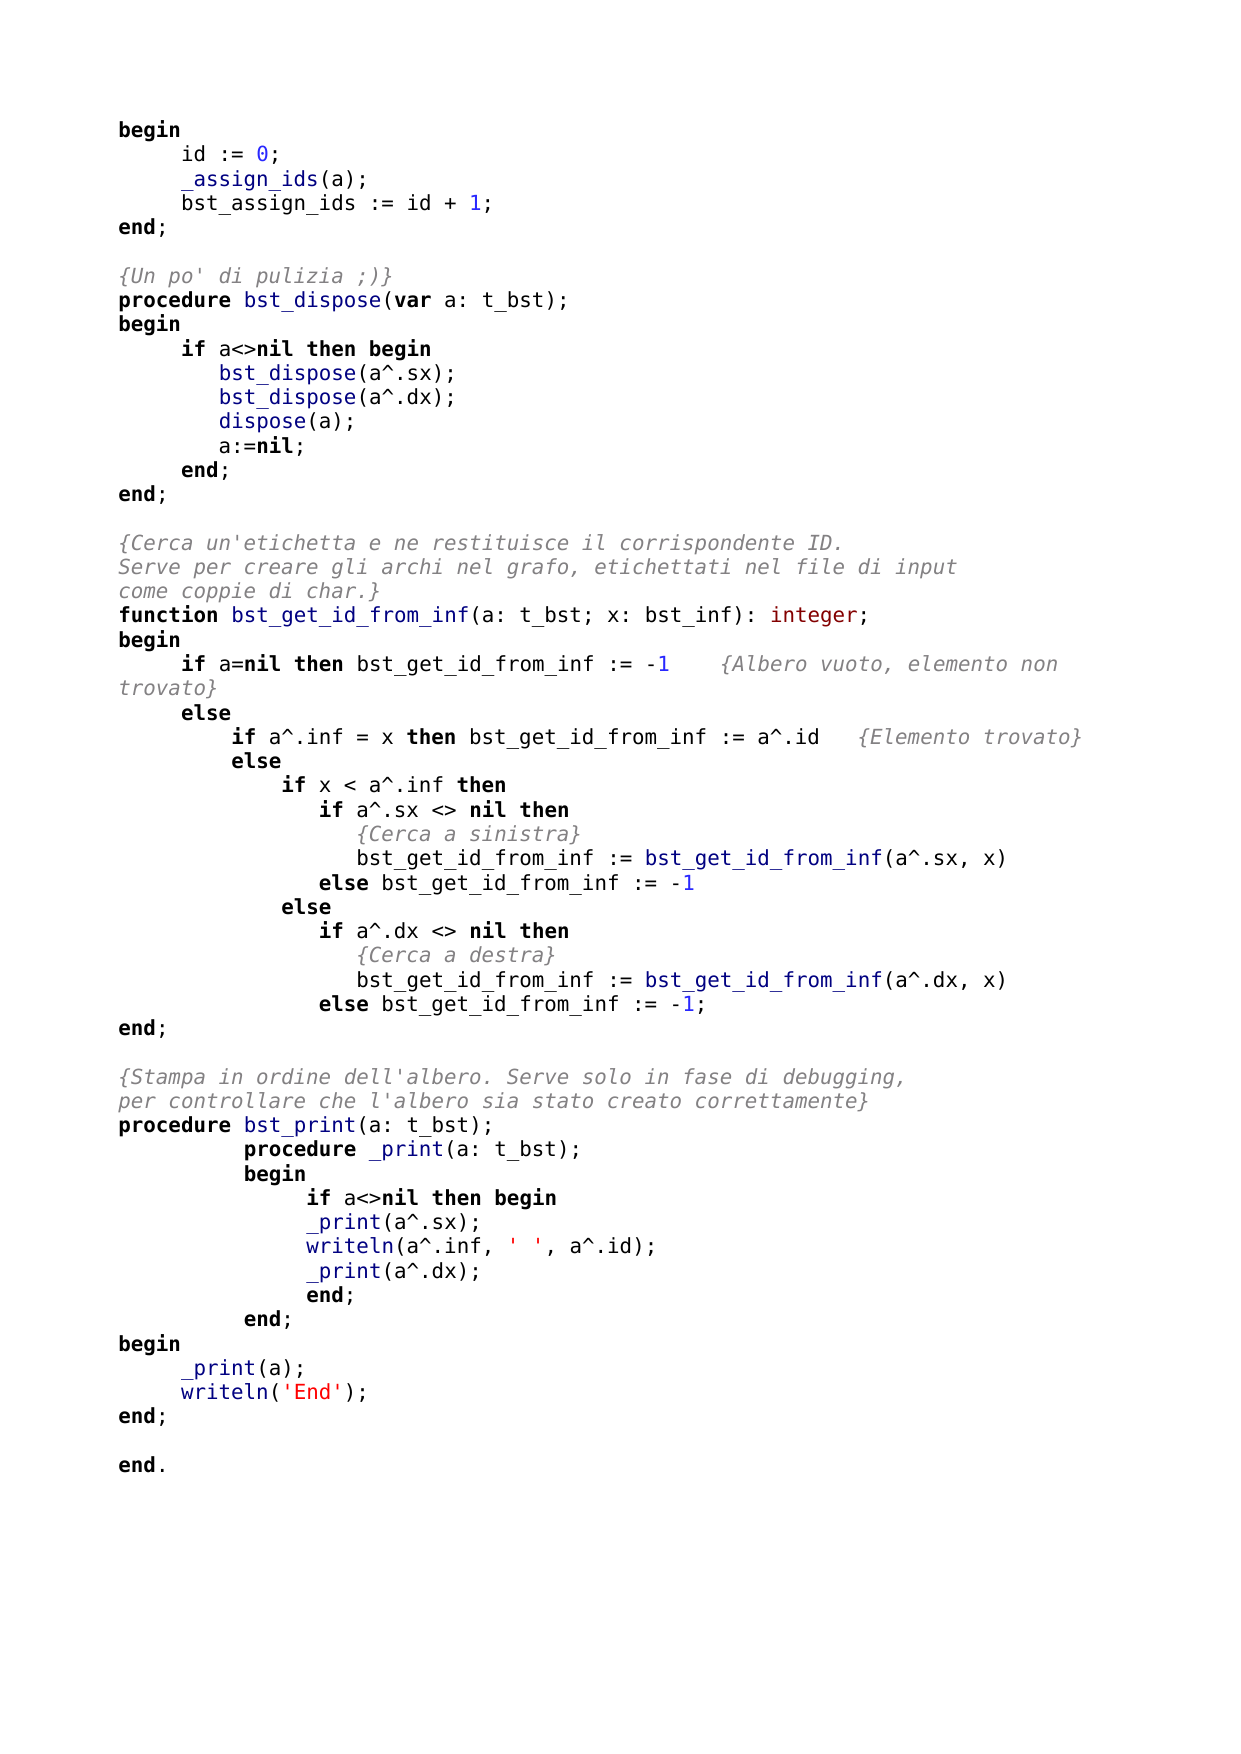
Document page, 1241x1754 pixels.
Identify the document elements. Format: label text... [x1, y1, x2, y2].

text else [118, 701, 1122, 725]
text bst_dispose(a^.sx); [118, 361, 1122, 385]
text _print(a); [118, 1356, 1122, 1380]
text _assign_ids(a); [118, 167, 1122, 191]
text {Cerca a sinistra} [118, 822, 1122, 846]
text id := 0; [118, 142, 1122, 167]
text else [118, 749, 1122, 773]
text begin [118, 312, 1122, 337]
text if a<>nil then begin [118, 337, 1122, 361]
text writeln('End'); [118, 1380, 1122, 1404]
text procedure bst_dispose(var a: t_bst); [118, 288, 1122, 312]
text end; [118, 482, 1122, 506]
text bst_get_id_from_inf := bst_get_id_from_inf(a^.sx, x) [118, 846, 1122, 871]
text {Un po' di pulizia ;)} [118, 264, 1122, 288]
text a:=nil; [118, 434, 1122, 458]
text end. [118, 1453, 1122, 1477]
text {Stampa in ordine dell'albero. Serve solo in fase di debugging, [118, 1065, 1122, 1089]
text end; [118, 1307, 1122, 1332]
text bst_assign_ids := id + 1; [118, 191, 1122, 215]
text end; [118, 1404, 1122, 1429]
text if a^.dx <> nil then [118, 919, 1122, 943]
text else bst_get_id_from_inf := -1; [118, 992, 1122, 1016]
text procedure bst_print(a: t_bst); [118, 1113, 1122, 1137]
text come coppie di char.} [118, 579, 1122, 603]
text _print(a^.dx); [118, 1259, 1122, 1283]
text {Cerca un'etichetta e ne restituisce il corrispondente ID. [118, 531, 1122, 555]
text begin [118, 118, 1122, 142]
text per controllare che l'albero sia stato creato correttamente} [118, 1089, 1122, 1113]
text if a<>nil then begin [118, 1186, 1122, 1210]
text _print(a^.sx); [118, 1210, 1122, 1234]
text if a=nil then bst_get_id_from_inf := -1 {Albero vuoto, elemento non trovato} [118, 652, 1122, 701]
text function bst_get_id_from_inf(a: t_bst; x: bst_inf): integer; [118, 603, 1122, 628]
text if a^.inf = x then bst_get_id_from_inf := a^.id {Elemento trovato} [118, 725, 1122, 749]
text {Cerca a destra} [118, 943, 1122, 968]
text Serve per creare gli archi nel grafo, etichettati nel file di input [118, 555, 1122, 579]
text end; [118, 1283, 1122, 1307]
text procedure _print(a: t_bst); [118, 1137, 1122, 1162]
text if x < a^.inf then [118, 773, 1122, 798]
text writeln(a^.inf, ' ', a^.id); [118, 1234, 1122, 1259]
text if a^.sx <> nil then [118, 798, 1122, 822]
text dispose(a); [118, 409, 1122, 434]
text begin [118, 1332, 1122, 1356]
text else bst_get_id_from_inf := -1 [118, 871, 1122, 895]
text end; [118, 215, 1122, 239]
text end; [118, 458, 1122, 482]
text end; [118, 1016, 1122, 1040]
text bst_get_id_from_inf := bst_get_id_from_inf(a^.dx, x) [118, 968, 1122, 992]
text begin [118, 1162, 1122, 1186]
text begin [118, 628, 1122, 652]
text else [118, 895, 1122, 919]
text bst_dispose(a^.dx); [118, 385, 1122, 409]
